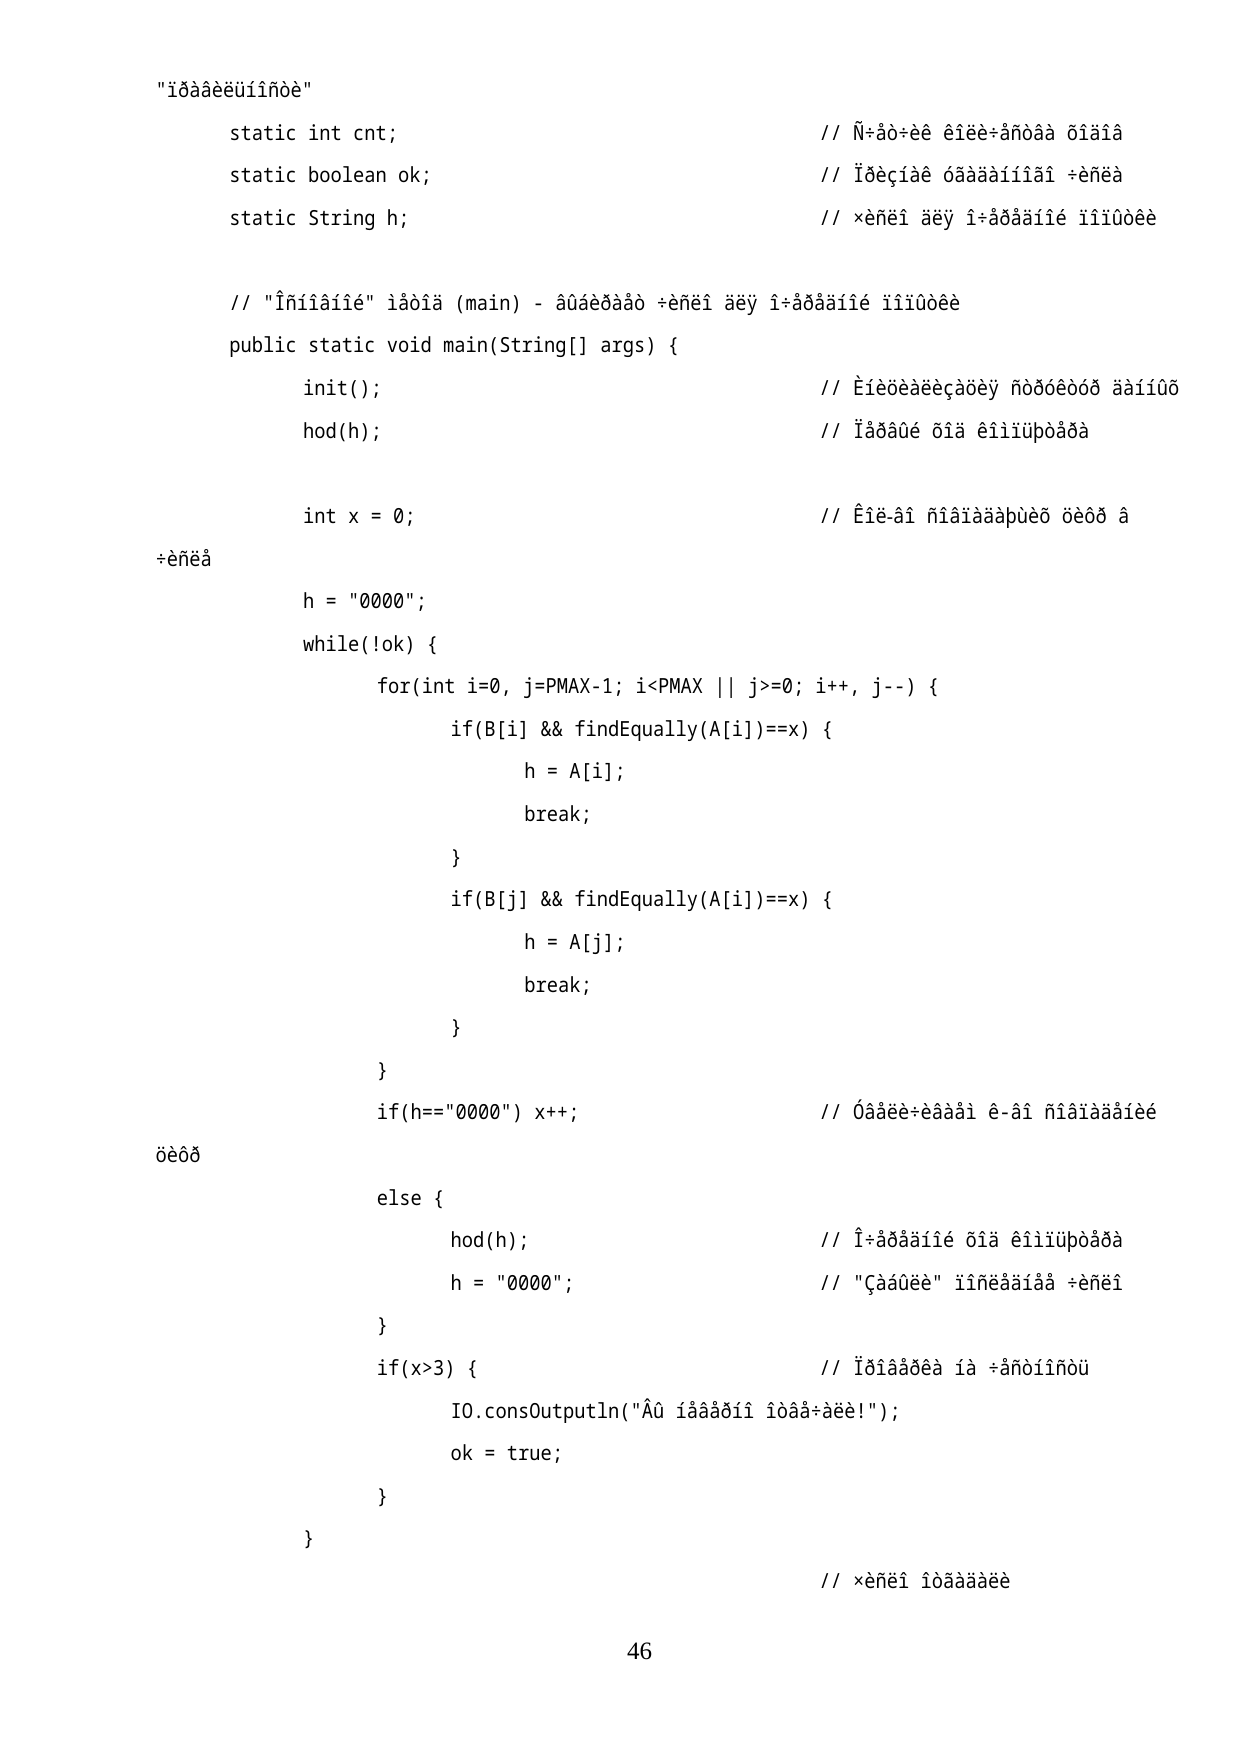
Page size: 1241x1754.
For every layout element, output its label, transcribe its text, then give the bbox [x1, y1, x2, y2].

text while(!ok) { [155, 629, 1181, 657]
text // ×èñëî îòãàäàëè [155, 1566, 1181, 1594]
text h = "0000"; // "Çàáûëè" ïîñëåäíåå ÷èñëî [155, 1268, 1181, 1296]
text if(h=="0000") x++; // Óâåëè÷èâàåì ê-âî ñîâïàäåíèé öèôð [155, 1097, 1181, 1168]
text hod(h); // Ïåðâûé õîä êîìïüþòåðà [155, 416, 1181, 444]
text for(int i=0, j=PMAX-1; i<PMAX || j>=0; i++, j--) { [155, 671, 1181, 700]
text } [155, 1055, 1181, 1083]
text else { [155, 1183, 1181, 1211]
text public static void main(String[] args) { [155, 331, 1181, 359]
text h = A[i]; [155, 757, 1181, 785]
text if(x>3) { // Ïðîâåðêà íà ÷åñòíîñòü [155, 1353, 1181, 1382]
text ok = true; [155, 1438, 1181, 1467]
text } [155, 842, 1181, 870]
text int x = 0; // Êîë-âî ñîâïàäàþùèõ öèôð â ÷èñëå [155, 501, 1181, 572]
text break; [155, 970, 1181, 998]
text h = "0000"; [155, 586, 1181, 615]
text IO.consOutputln("Âû íåâåðíî îòâå÷àëè!"); [155, 1396, 1181, 1424]
text static boolean ok; // Ïðèçíàê óãàäàííîãî ÷èñëà [155, 160, 1181, 189]
text static String h; // ×èñëî äëÿ î÷åðåäíîé ïîïûòêè [155, 203, 1181, 231]
text static int cnt; // Ñ÷åò÷èê êîëè÷åñòâà õîäîâ [155, 118, 1181, 146]
text } [155, 1311, 1181, 1339]
text hod(h); // Î÷åðåäíîé õîä êîìïüþòåðà [155, 1225, 1181, 1254]
text if(B[i] && findEqually(A[i])==x) { [155, 714, 1181, 742]
text init(); // Èíèöèàëèçàöèÿ ñòðóêòóð äàííûõ [155, 373, 1181, 402]
text break; [155, 799, 1181, 828]
text if(B[j] && findEqually(A[i])==x) { [155, 884, 1181, 913]
text "ïðàâèëüíîñòè" [155, 75, 1181, 103]
text h = A[j]; [155, 927, 1181, 956]
text } [155, 1523, 1181, 1552]
text } [155, 1012, 1181, 1041]
text // "Îñíîâíîé" ìåòîä (main) - âûáèðàåò ÷èñëî äëÿ î÷åðåäíîé ïîïûòêè [155, 288, 1181, 316]
text } [155, 1481, 1181, 1509]
